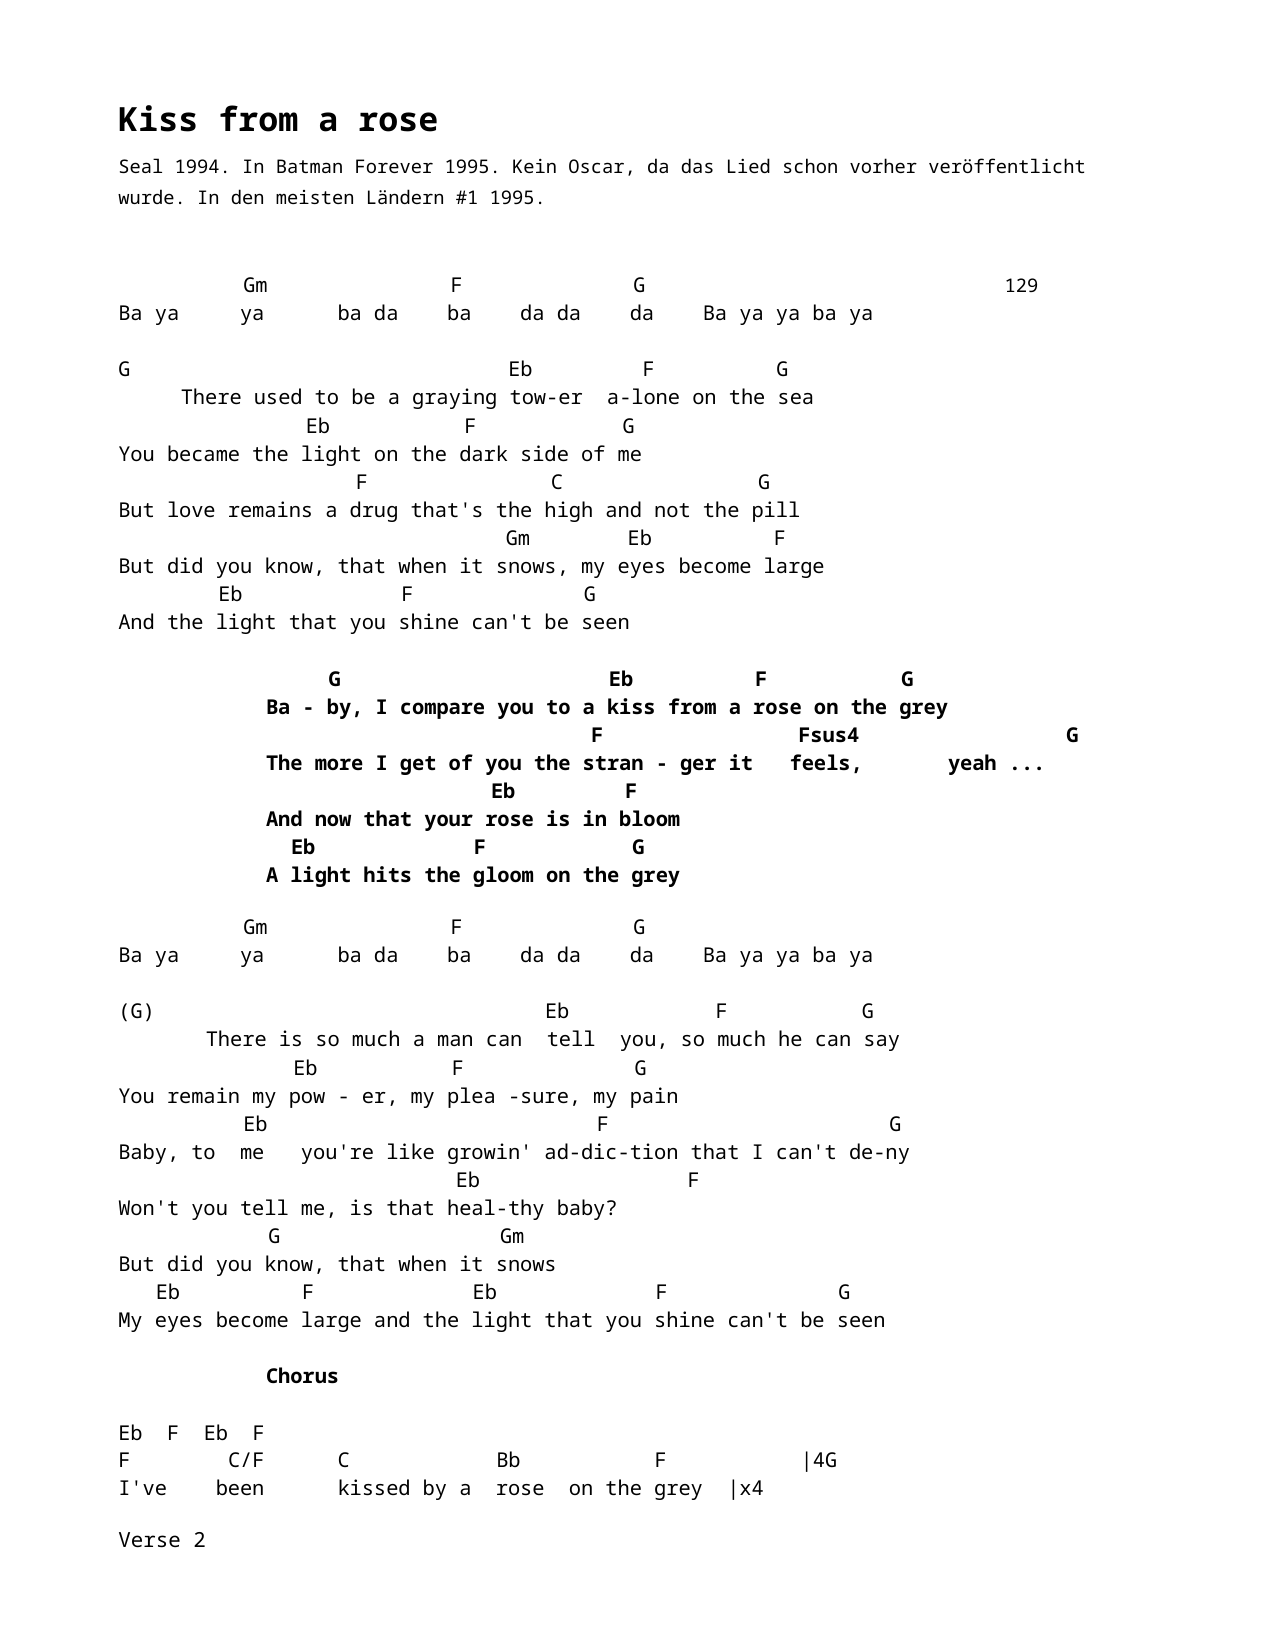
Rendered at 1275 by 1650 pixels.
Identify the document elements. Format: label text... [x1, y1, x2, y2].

text But love remains a drug that's the high and not the pill [118, 495, 1157, 523]
text G Eb F G [118, 355, 1157, 382]
text Eb F Eb F G [118, 1277, 1157, 1306]
text Eb F [266, 776, 1157, 804]
text My eyes become large and the light that you shine can't be seen [118, 1306, 1157, 1333]
text Gm F G [118, 912, 1157, 941]
text F Fsus4 G [266, 720, 1157, 748]
text But did you know, that when it snows [118, 1250, 1157, 1277]
text Ba ya ya ba da ba da da da Ba ya ya ba ya [118, 298, 1157, 326]
text And the light that you shine can't be seen [118, 608, 1157, 635]
text Verse 2 [118, 1525, 1157, 1553]
text Eb F G [118, 1053, 1157, 1081]
text G Eb F G [266, 664, 1157, 692]
subtitle Kiss from a rose [118, 96, 1157, 141]
text Eb F Eb F [118, 1418, 1157, 1446]
text There used to be a graying tow-er a-lone on the sea [118, 382, 1157, 411]
text F C G [118, 467, 1157, 495]
text Seal 1994. In Batman Forever 1995. Kein Oscar, da das Lied schon vorher veröffentlicht wurde. In den meisten Ländern #1 1995. [118, 153, 1157, 249]
text F C/F C Bb F |4G [118, 1446, 1157, 1473]
text Eb F G [118, 579, 1157, 608]
text Gm F G 129 [118, 270, 1157, 298]
text Won't you tell me, is that heal-thy baby? [118, 1193, 1157, 1221]
text And now that your rose is in bloom [266, 804, 1157, 832]
text But did you know, that when it snows, my eyes become large [118, 552, 1157, 579]
text I've been kissed by a rose on the grey |x4 [118, 1473, 1157, 1501]
text Eb F G [266, 832, 1157, 861]
text A light hits the gloom on the grey [266, 861, 1157, 888]
text Ba - by, I compare you to a kiss from a rose on the grey [266, 692, 1157, 720]
text You remain my pow - er, my plea -sure, my pain [118, 1081, 1157, 1109]
text G Gm [118, 1221, 1157, 1250]
text Ba ya ya ba da ba da da da Ba ya ya ba ya [118, 941, 1157, 968]
text The more I get of you the stran - ger it feels, yeah ... [266, 748, 1157, 776]
text (G) Eb F G [118, 997, 1157, 1024]
text Baby, to me you're like growin' ad-dic-tion that I can't de-ny [118, 1137, 1157, 1165]
text Eb F G [118, 411, 1157, 439]
text Eb F G [118, 1109, 1157, 1137]
text There is so much a man can tell you, so much he can say [118, 1024, 1157, 1053]
text Chorus [266, 1362, 1157, 1390]
text Eb F [118, 1165, 1157, 1193]
text Gm Eb F [118, 523, 1157, 552]
text You became the light on the dark side of me [118, 439, 1157, 467]
